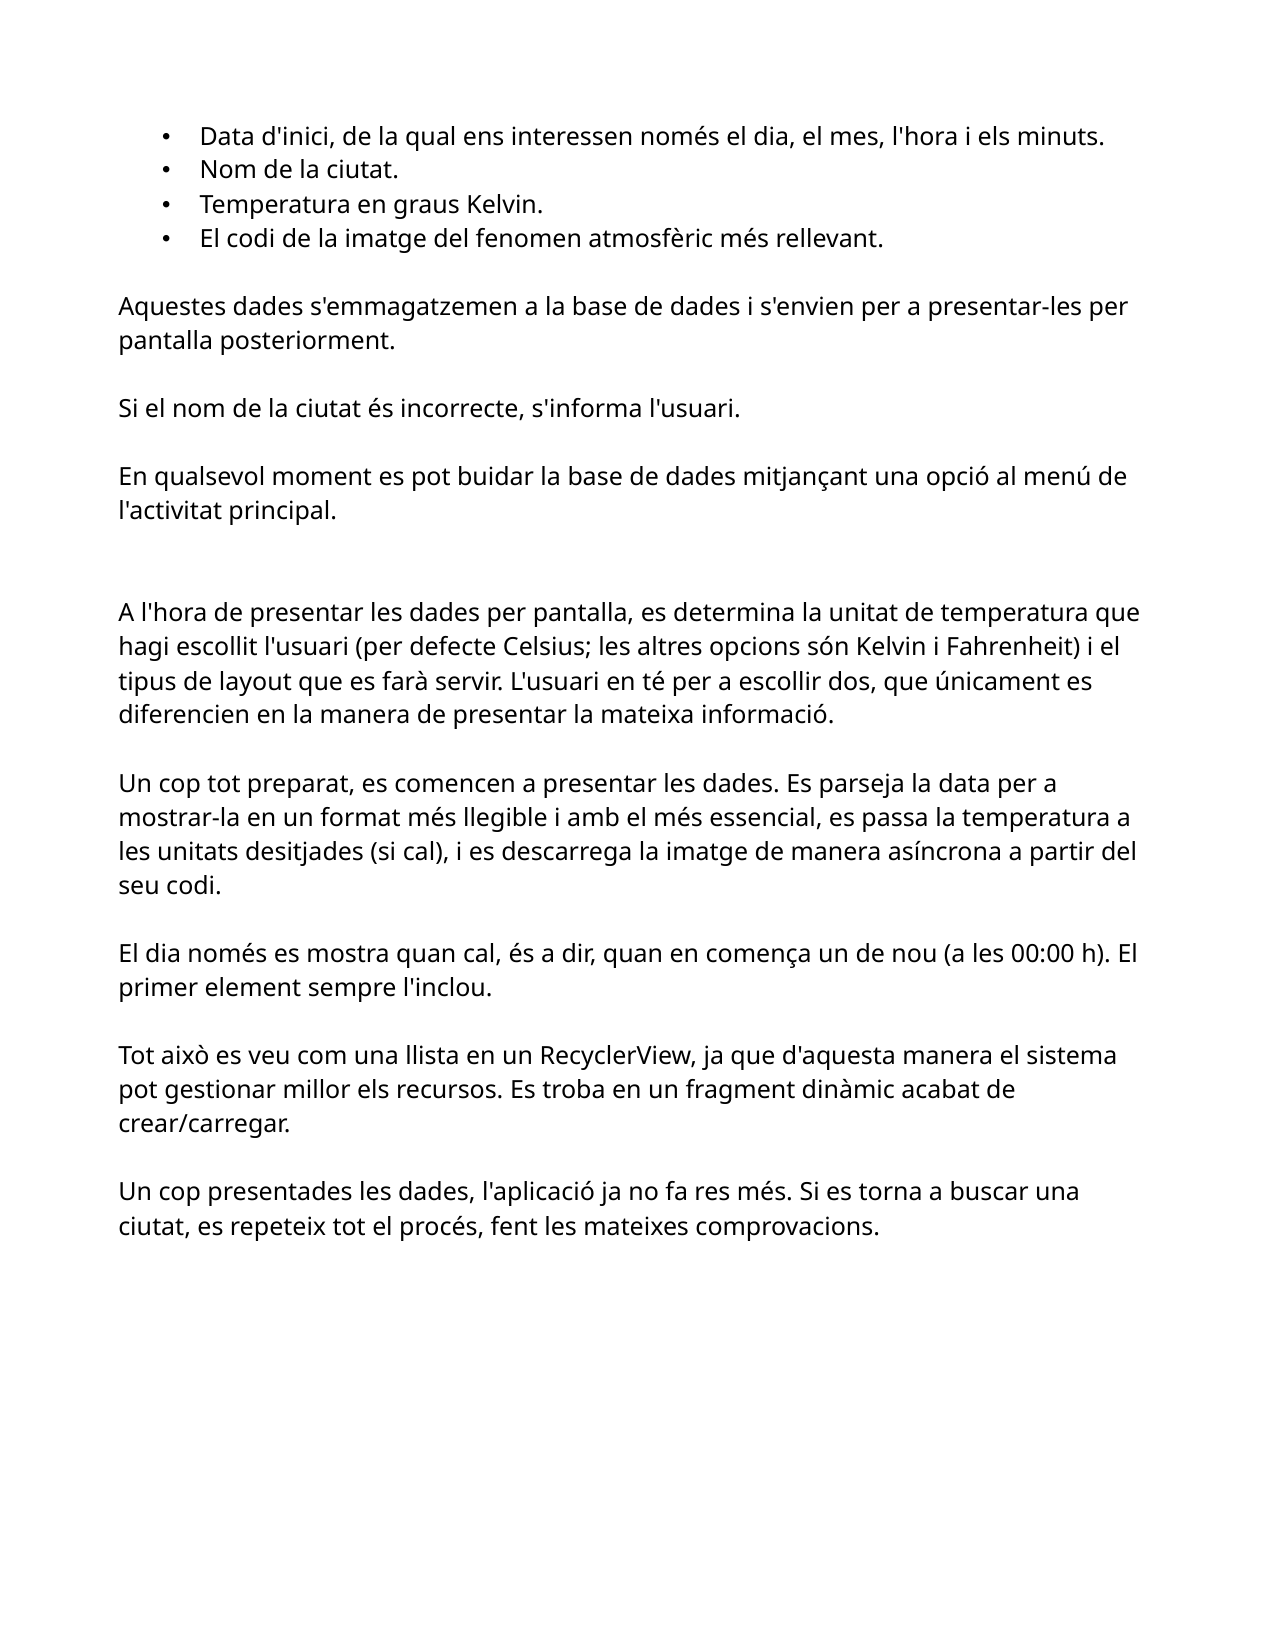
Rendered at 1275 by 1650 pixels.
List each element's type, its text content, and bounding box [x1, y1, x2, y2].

text En qualsevol moment es pot buidar la base de dades mitjançant una opció al menú de l'activitat principal. [118, 459, 1157, 527]
list Temperatura en graus Kelvin. [162, 186, 1157, 220]
text Si el nom de la ciutat és incorrecte, s'informa l'usuari. [118, 391, 1157, 425]
list Nom de la ciutat. [162, 152, 1157, 186]
text Un cop presentades les dades, l'aplicació ja no fa res més. Si es torna a buscar una ciutat, es repeteix tot el procés, fent les mateixes comprovacions. [118, 1174, 1157, 1242]
list El codi de la imatge del fenomen atmosfèric més rellevant. [162, 220, 1157, 254]
text A l'hora de presentar les dades per pantalla, es determina la unitat de temperatura que hagi escollit l'usuari (per defecte Celsius; les altres opcions són Kelvin i Fahrenheit) i el tipus de layout que es farà servir. L'usuari en té per a escollir dos, que únicament es diferencien en la manera de presentar la mateixa informació. [118, 595, 1157, 731]
text Un cop tot preparat, es comencen a presentar les dades. Es parseja la data per a mostrar-la en un format més llegible i amb el més essencial, es passa la temperatura a les unitats desitjades (si cal), i es descarrega la imatge de manera asíncrona a partir del seu codi. [118, 765, 1157, 902]
text Tot això es veu com una llista en un RecyclerView, ja que d'aquesta manera el sistema pot gestionar millor els recursos. Es troba en un fragment dinàmic acabat de crear/carregar. [118, 1038, 1157, 1140]
text Aquestes dades s'emmagatzemen a la base de dades i s'envien per a presentar-les per pantalla posteriorment. [118, 288, 1157, 357]
text El dia només es mostra quan cal, és a dir, quan en comença un de nou (a les 00:00 h). El primer element sempre l'inclou. [118, 936, 1157, 1004]
list Data d'inici, de la qual ens interessen només el dia, el mes, l'hora i els minuts. [162, 118, 1157, 152]
